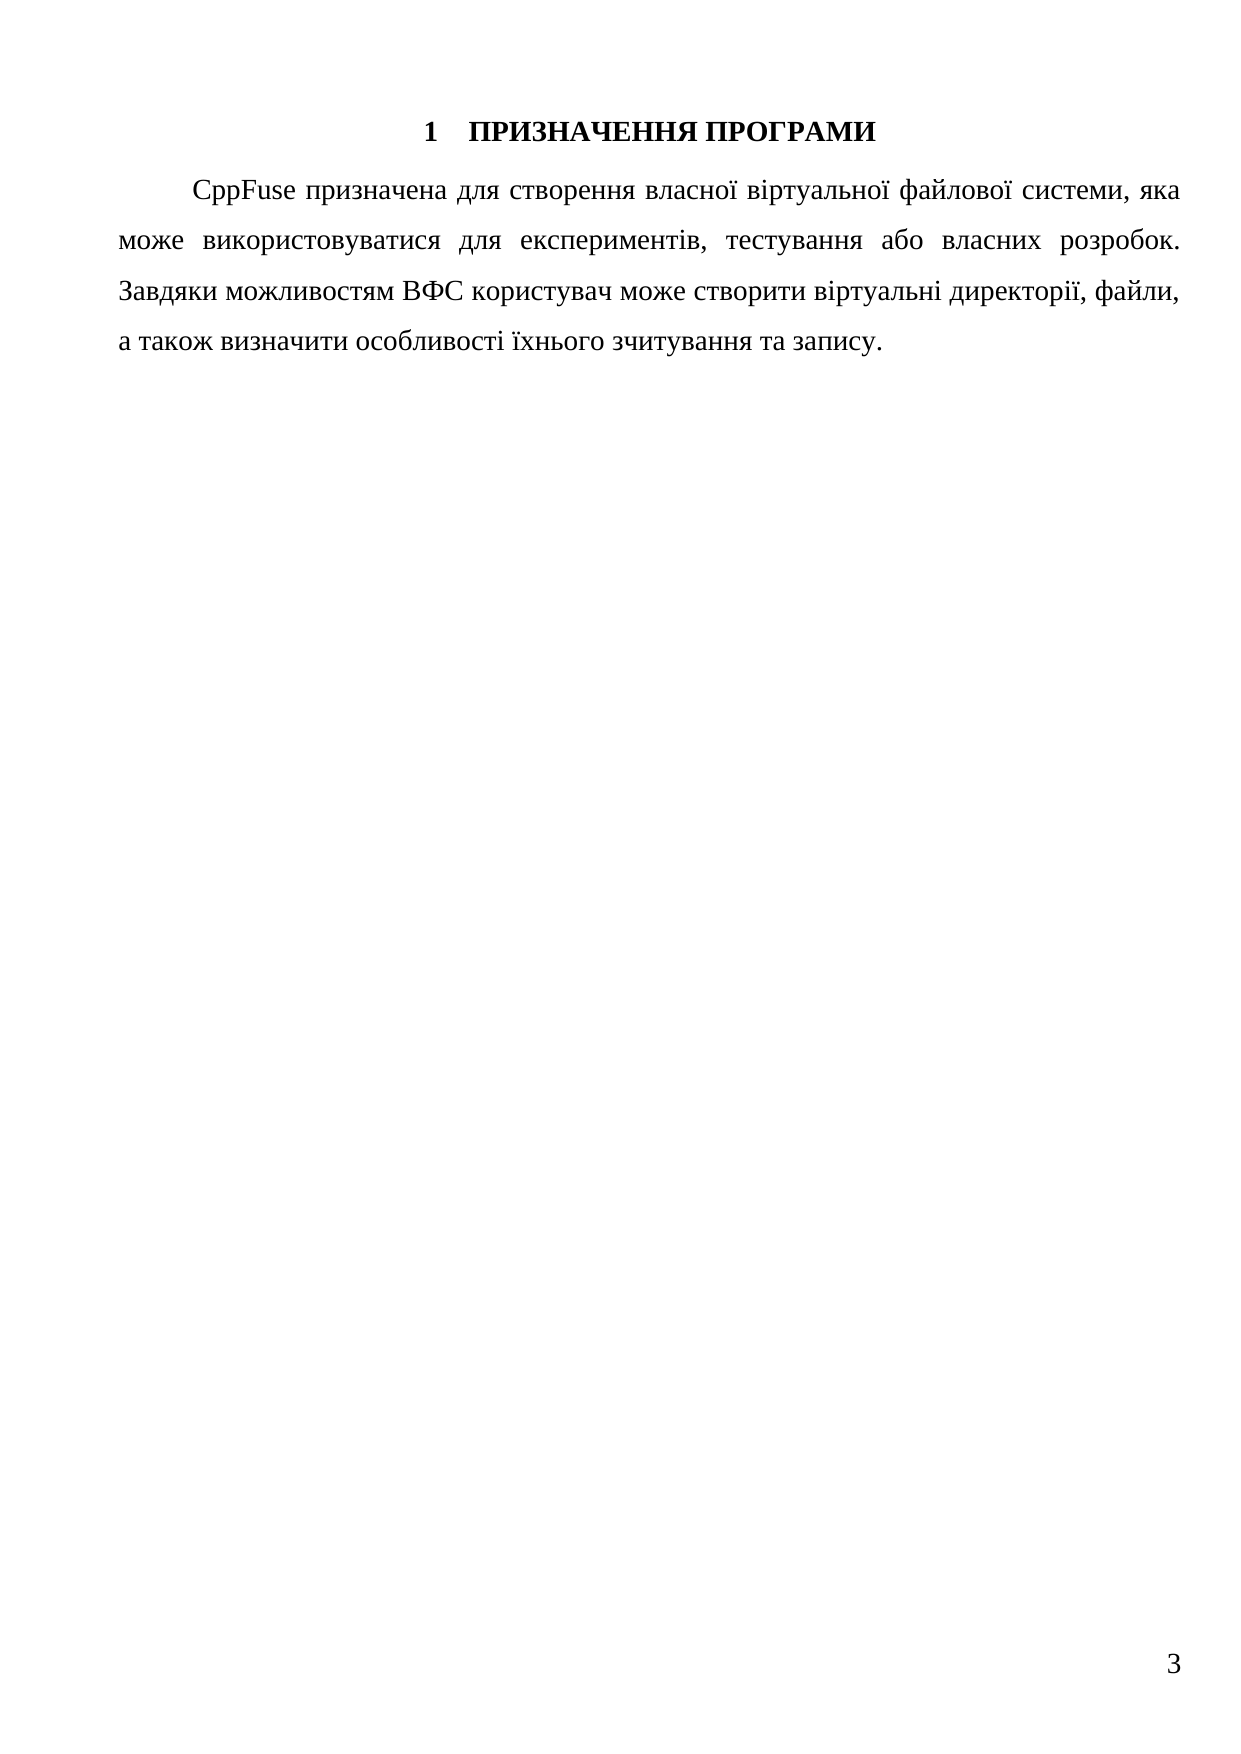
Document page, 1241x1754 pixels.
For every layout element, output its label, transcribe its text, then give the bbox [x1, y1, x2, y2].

subtitle Призначення програми [118, 114, 1181, 147]
text CppFuse призначена для створення власної віртуальної файлової системи, яка може використовуватися для експериментів, тестування або власних розробок. Завдяки можливостям ВФС користувач може створити віртуальні директорії, файли, а також визначити особливості їхнього зчитування та запису. [118, 172, 1181, 357]
